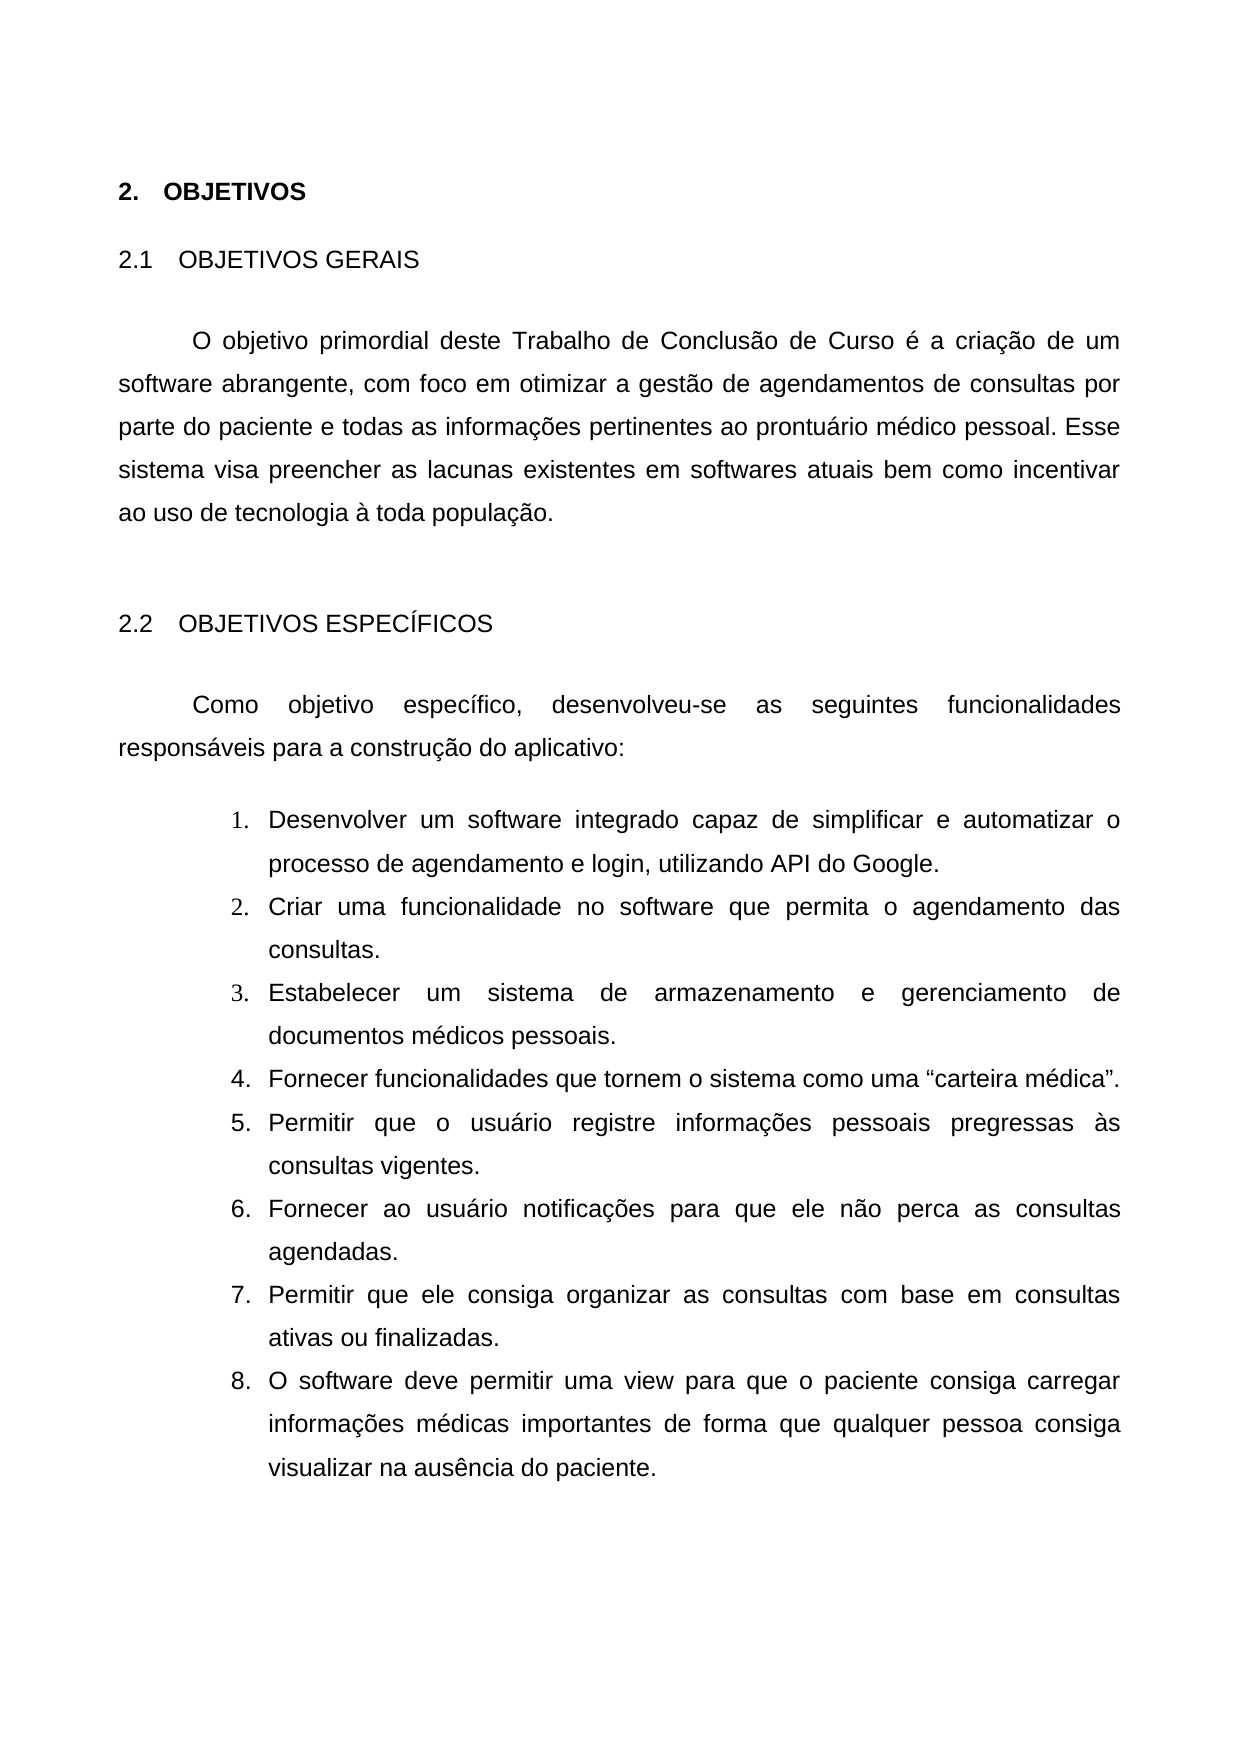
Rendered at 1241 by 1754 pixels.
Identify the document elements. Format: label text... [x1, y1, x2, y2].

list Permitir que ele consiga organizar as consultas com base em consultas ativas ou finalizadas. [231, 1280, 1122, 1352]
list Fornecer ao usuário notificações para que ele não perca as consultas agendadas. [231, 1194, 1122, 1266]
list Permitir que o usuário registre informações pessoais pregressas às consultas vigentes. [231, 1107, 1122, 1179]
text Como objetivo específico, desenvolveu-se as seguintes funcionalidades responsáveis para a construção do aplicativo: [118, 690, 1122, 762]
subtitle OBJETIVOS ESPECÍFICOS [118, 609, 1122, 638]
list Desenvolver um software integrado capaz de simplificar e automatizar o processo de agendamento e login, utilizando API do Google. [231, 805, 1122, 877]
list Criar uma funcionalidade no software que permita o agendamento das consultas. [231, 892, 1122, 964]
list Estabelecer um sistema de armazenamento e gerenciamento de documentos médicos pessoais. [231, 978, 1122, 1050]
subtitle OBJETIVOS [118, 177, 1122, 206]
list O software deve permitir uma view para que o paciente consiga carregar informações médicas importantes de forma que qualquer pessoa consiga visualizar na ausência do paciente. [231, 1366, 1122, 1481]
subtitle OBJETIVOS GERAIS [118, 245, 1122, 274]
list Fornecer funcionalidades que tornem o sistema como uma “carteira médica”. [231, 1064, 1122, 1093]
text O objetivo primordial deste Trabalho de Conclusão de Curso é a criação de um software abrangente, com foco em otimizar a gestão de agendamentos de consultas por parte do paciente e todas as informações pertinentes ao prontuário médico pessoal. Esse sistema visa preencher as lacunas existentes em softwares atuais bem como incentivar ao uso de tecnologia à toda população. [118, 326, 1122, 527]
